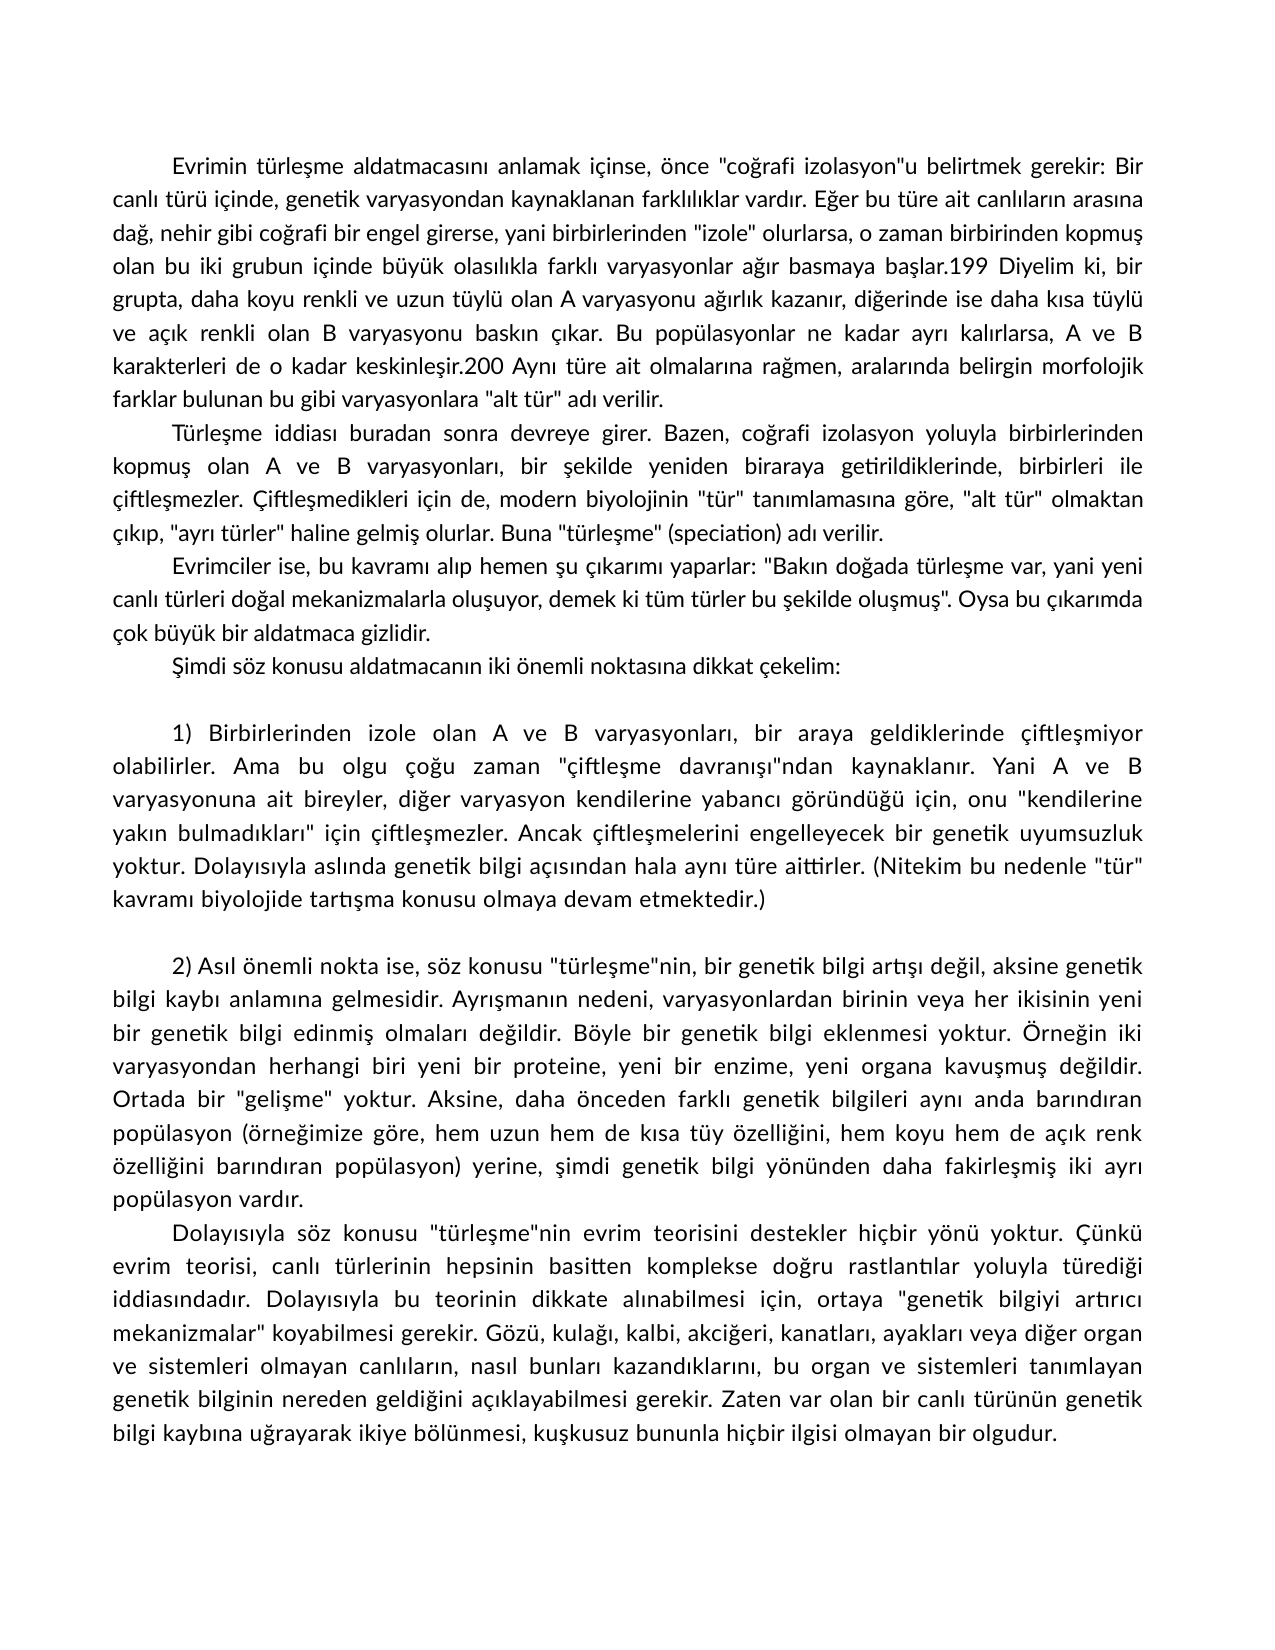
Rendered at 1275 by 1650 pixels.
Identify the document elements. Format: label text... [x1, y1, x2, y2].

text 2) Asıl önemli nokta ise, söz konusu "türleşme"nin, bir genetik bilgi artışı değil, aksine genetik bilgi kaybı anlamına gelmesidir. Ayrışmanın nedeni, varyasyonlardan birinin veya her ikisinin yeni bir genetik bilgi edinmiş olmaları değildir. Böyle bir genetik bilgi eklenmesi yoktur. Örneğin iki varyasyondan herhangi biri yeni bir proteine, yeni bir enzime, yeni organa kavuşmuş değildir. Ortada bir "gelişme" yoktur. Aksine, daha önceden farklı genetik bilgileri aynı anda barındıran popülasyon (örneğimize göre, hem uzun hem de kısa tüy özelliğini, hem koyu hem de açık renk özelliğini barındıran popülasyon) yerine, şimdi genetik bilgi yönünden daha fakirleşmiş iki ayrı popülasyon vardır. [112, 948, 1145, 1214]
text Türleşme iddiası buradan sonra devreye girer. Bazen, coğrafi izolasyon yoluyla birbirlerinden kopmuş olan A ve B varyasyonları, bir şekilde yeniden biraraya getirildiklerinde, birbirleri ile çiftleşmezler. Çiftleşmedikleri için de, modern biyolojinin "tür" tanımlamasına göre, "alt tür" olmaktan çıkıp, "ayrı türler" haline gelmiş olurlar. Buna "türleşme" (speciation) adı verilir. [112, 414, 1145, 548]
text Dolayısıyla söz konusu "türleşme"nin evrim teorisini destekler hiçbir yönü yoktur. Çünkü evrim teorisi, canlı türlerinin hepsinin basitten komplekse doğru rastlantılar yoluyla türediği iddiasındadır. Dolayısıyla bu teorinin dikkate alınabilmesi için, ortaya "genetik bilgiyi artırıcı mekanizmalar" koyabilmesi gerekir. Gözü, kulağı, kalbi, akciğeri, kanatları, ayakları veya diğer organ ve sistemleri olmayan canlıların, nasıl bunları kazandıklarını, bu organ ve sistemleri tanımlayan genetik bilginin nereden geldiğini açıklayabilmesi gerekir. Zaten var olan bir canlı türünün genetik bilgi kaybına uğrayarak ikiye bölünmesi, kuşkusuz bununla hiçbir ilgisi olmayan bir olgudur. [112, 1214, 1145, 1448]
text 1) Birbirlerinden izole olan A ve B varyasyonları, bir araya geldiklerinde çiftleşmiyor olabilirler. Ama bu olgu çoğu zaman "çiftleşme davranışı"ndan kaynaklanır. Yani A ve B varyasyonuna ait bireyler, diğer varyasyon kendilerine yabancı göründüğü için, onu "kendilerine yakın bulmadıkları" için çiftleşmezler. Ancak çiftleşmelerini engelleyecek bir genetik uyumsuzluk yoktur. Dolayısıyla aslında genetik bilgi açısından hala aynı türe aittirler. (Nitekim bu nedenle "tür" kavramı biyolojide tartışma konusu olmaya devam etmektedir.) [112, 714, 1145, 914]
text Şimdi söz konusu aldatmacanın iki önemli noktasına dikkat çekelim: [112, 648, 1145, 681]
text Evrimciler ise, bu kavramı alıp hemen şu çıkarımı yaparlar: "Bakın doğada türleşme var, yani yeni canlı türleri doğal mekanizmalarla oluşuyor, demek ki tüm türler bu şekilde oluşmuş". Oysa bu çıkarımda çok büyük bir aldatmaca gizlidir. [112, 548, 1145, 648]
text Evrimin türleşme aldatmacasını anlamak içinse, önce "coğrafi izolasyon"u belirtmek gerekir: Bir canlı türü içinde, genetik varyasyondan kaynaklanan farklılıklar vardır. Eğer bu türe ait canlıların arasına dağ, nehir gibi coğrafi bir engel girerse, yani birbirlerinden "izole" olurlarsa, o zaman birbirinden kopmuş olan bu iki grubun içinde büyük olasılıkla farklı varyasyonlar ağır basmaya başlar.199 Diyelim ki, bir grupta, daha koyu renkli ve uzun tüylü olan A varyasyonu ağırlık kazanır, diğerinde ise daha kısa tüylü ve açık renkli olan B varyasyonu baskın çıkar. Bu popülasyonlar ne kadar ayrı kalırlarsa, A ve B karakterleri de o kadar keskinleşir.200 Aynı türe ait olmalarına rağmen, aralarında belirgin morfolojik farklar bulunan bu gibi varyasyonlara "alt tür" adı verilir. [112, 148, 1145, 414]
